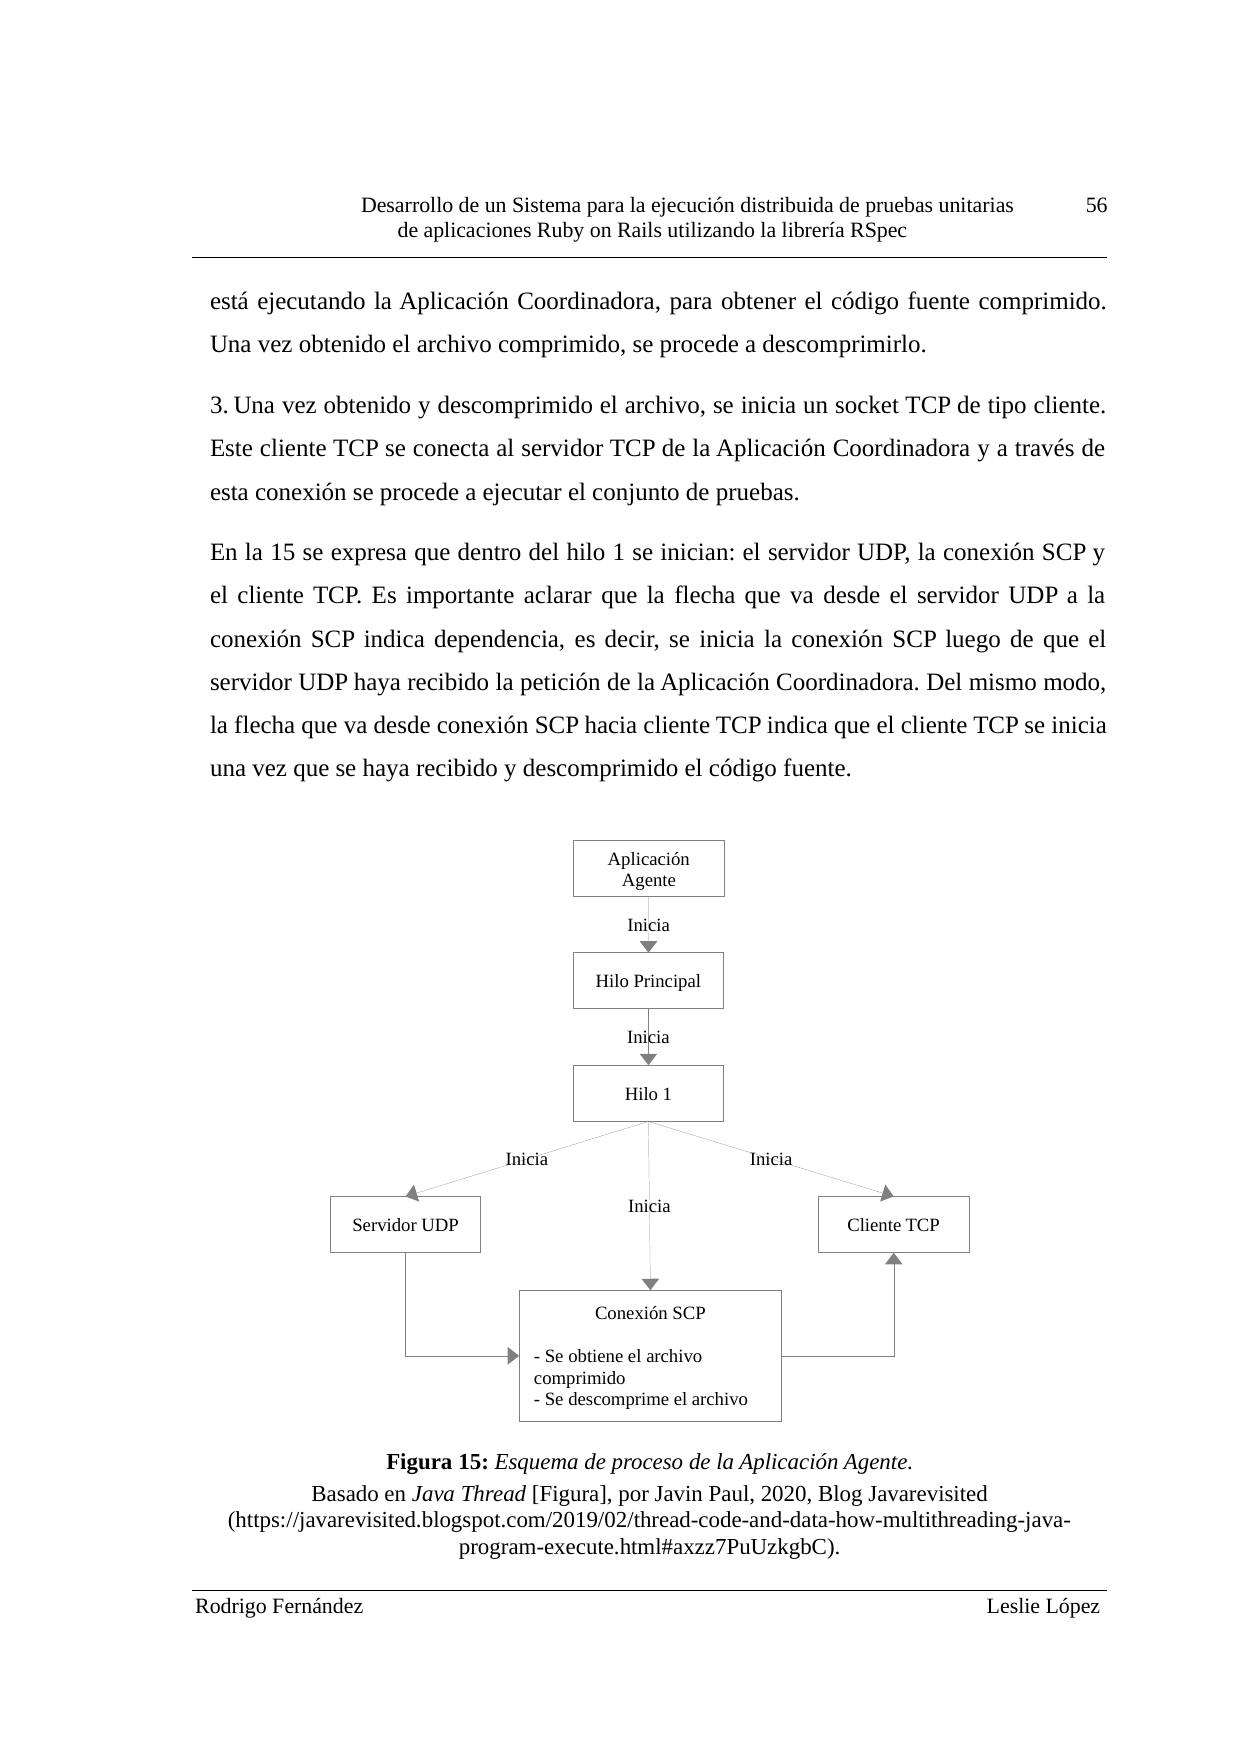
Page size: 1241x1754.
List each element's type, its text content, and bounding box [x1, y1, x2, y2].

list En la Figura 15 se expresa que dentro del hilo 1 se inician: el servidor UDP, la conexión SCP y el cliente TCP. Es importante aclarar que la flecha que va desde el servidor UDP a la conexión SCP indica dependencia, es decir, se inicia la conexión SCP luego de que el servidor UDP haya recibido la petición de la Aplicación Coordinadora. Del mismo modo, la flecha que va desde conexión SCP hacia cliente TCP indica que el cliente TCP se inicia una vez que se haya recibido y descomprimido el código fuente. [210, 537, 1107, 782]
text Basado en Java Thread [Figura], por Javin Paul, 2020, Blog Javarevisited (https://javarevisited.blogspot.com/2019/02/thread-code-and-data-how-multithreading-java-program-execute.html#axzz7PuUzkgbC). [219, 1480, 1080, 1559]
list está ejecutando la Aplicación Coordinadora, para obtener el código fuente comprimido. Una vez obtenido el archivo comprimido, se procede a descomprimirlo. [210, 286, 1107, 358]
list Una vez obtenido y descomprimido el archivo, se inicia un socket TCP de tipo cliente. Este cliente TCP se conecta al servidor TCP de la Aplicación Coordinadora y a través de esta conexión se procede a ejecutar el conjunto de pruebas. [210, 390, 1107, 505]
text Figura 15: Esquema de proceso de la Aplicación Agente. [219, 1448, 1080, 1474]
